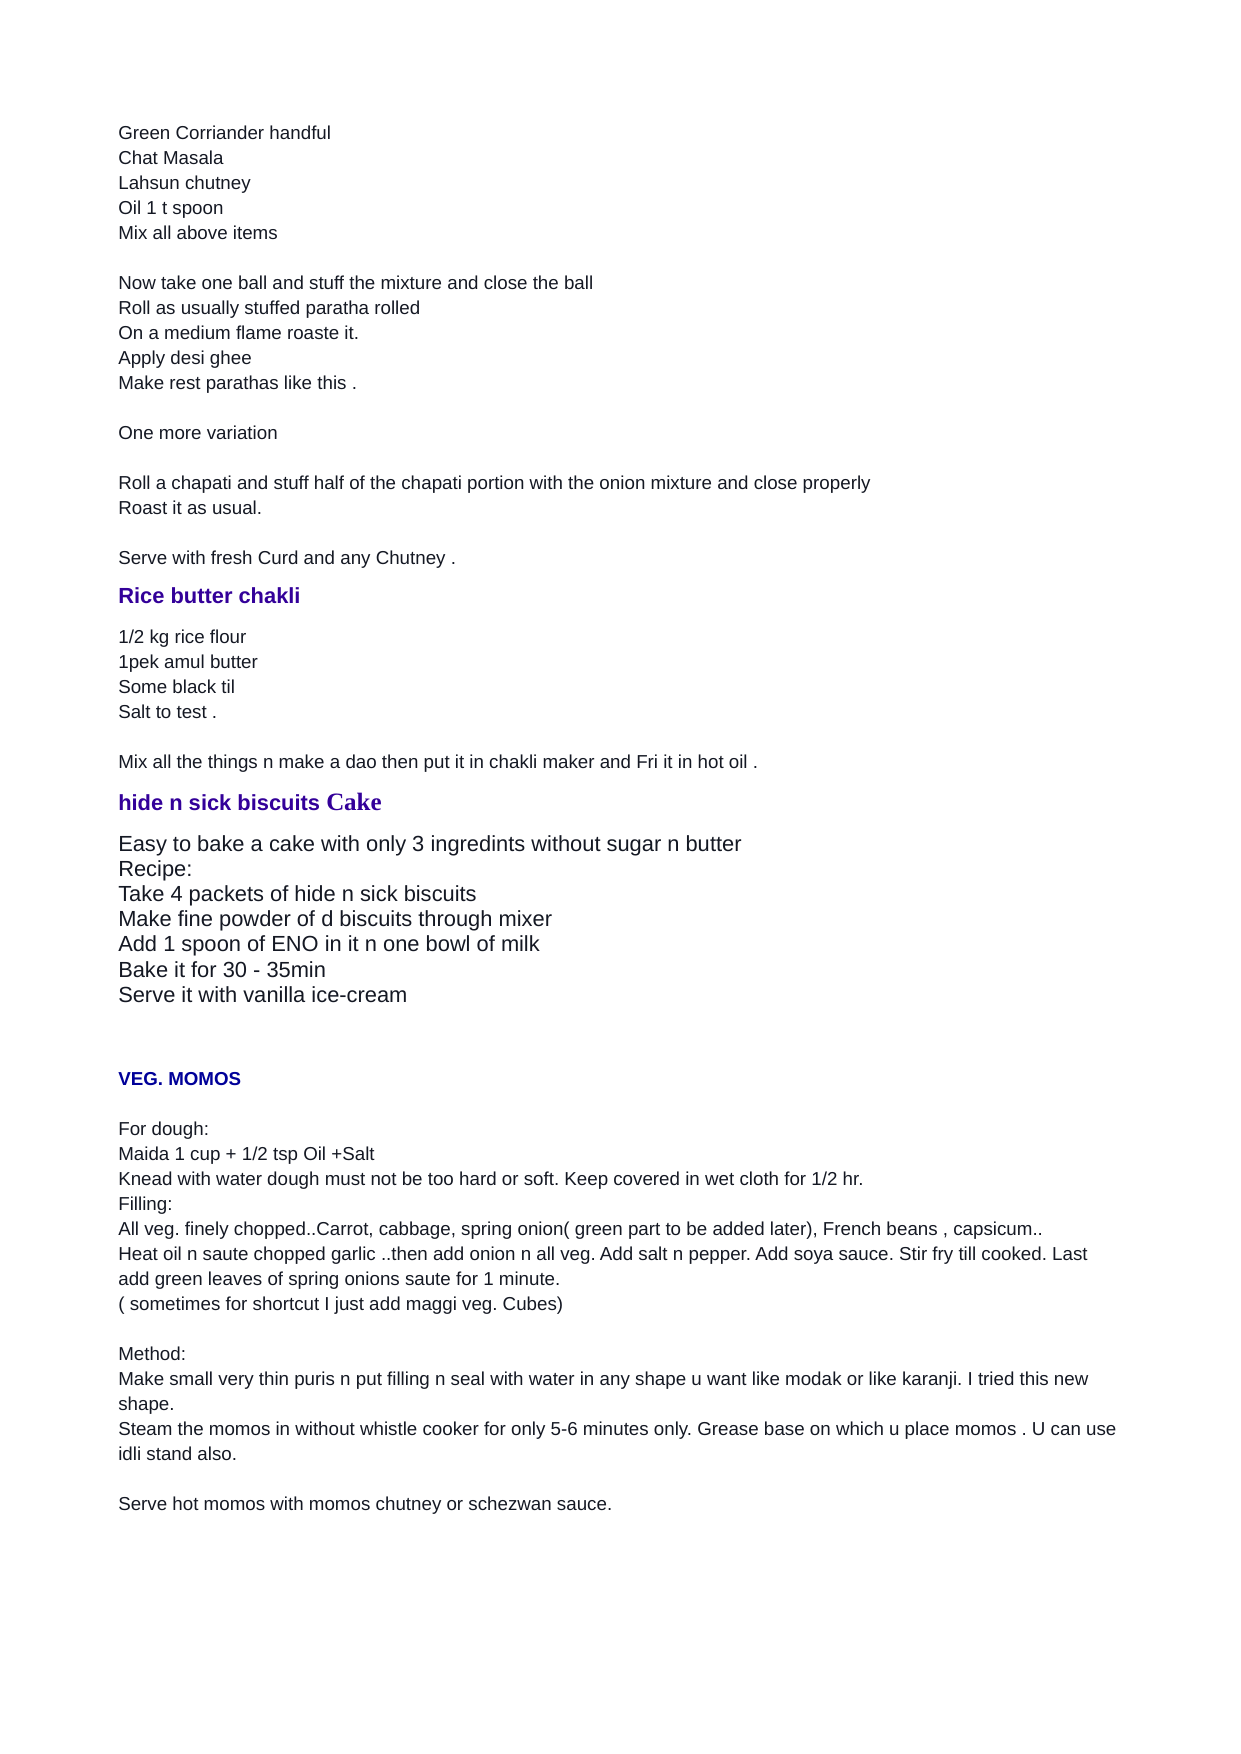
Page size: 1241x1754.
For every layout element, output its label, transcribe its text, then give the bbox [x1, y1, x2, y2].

text VEG. MOMOS For dough: Maida 1 cup + 1/2 tsp Oil +Salt Knead with water dough must not be too hard or soft. Keep covered in wet cloth for 1/2 hr. Filling: All veg. finely chopped..Carrot, cabbage, spring onion( green part to be added later), French beans , capsicum.. Heat oil n saute chopped garlic ..then add onion n all veg. Add salt n pepper. Add soya sauce. Stir fry till cooked. Last add green leaves of spring onions saute for 1 minute. ( sometimes for shortcut I just add maggi veg. Cubes) Method: Make small very thin puris n put filling n seal with water in any shape u want like modak or like karanji. I tried this new shape. Steam the momos in without whistle cooker for only 5-6 minutes only. Grease base on which u place momos . U can use idli stand also. Serve hot momos with momos chutney or schezwan sauce. [118, 1065, 1122, 1515]
text Green Corriander handful Chat Masala Lahsun chutney Oil 1 t spoon Mix all above items Now take one ball and stuff the mixture and close the ball Roll as usually stuffed paratha rolled On a medium flame roaste it. Apply desi ghee Make rest parathas like this . One more variation Roll a chapati and stuff half of the chapati portion with the onion mixture and close properly Roast it as usual. Serve with fresh Curd and any Chutney . [118, 118, 1122, 568]
text hide n sick biscuits Cake [118, 787, 1122, 816]
text Easy to bake a cake with only 3 ingredints without sugar n butter Recipe: Take 4 packets of hide n sick biscuits Make fine powder of d biscuits through mixer Add 1 spoon of ENO in it n one bowl of milk Bake it for 30 - 35min Serve it with vanilla ice-cream [118, 830, 1122, 1007]
text 1/2 kg rice flour 1pek amul butter Some black til Salt to test . Mix all the things n make a dao then put it in chakli maker and Fri it in hot oil . [118, 622, 1122, 772]
text Rice butter chakli [118, 583, 1122, 608]
